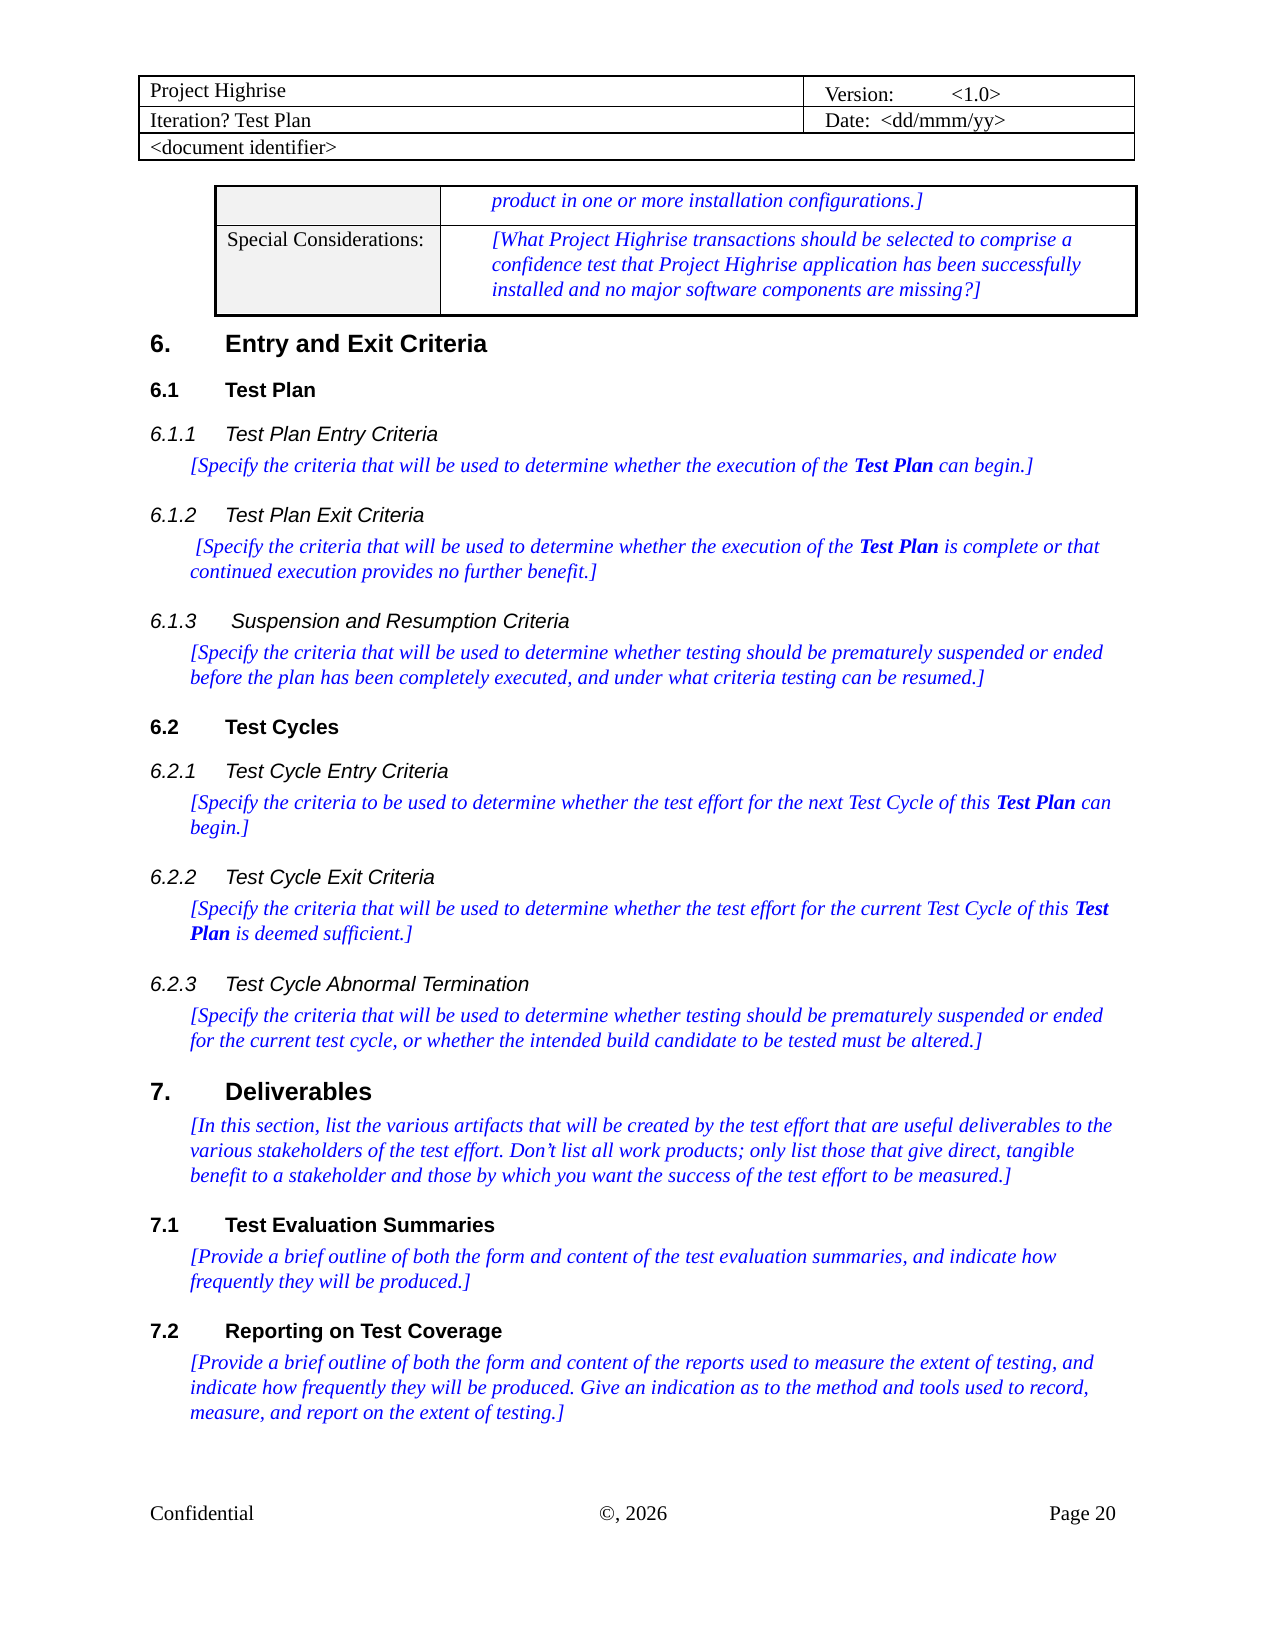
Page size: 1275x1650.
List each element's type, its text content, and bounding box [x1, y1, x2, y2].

text [Provide a brief outline of both the form and content of the test evaluation summaries, and indicate how frequently they will be produced.] [190, 1243, 1125, 1293]
text [Specify the criteria to be used to determine whether the test effort for the next Test Cycle of this Test Plan can begin.] [190, 789, 1125, 839]
subtitle Test Cycle Entry Criteria [150, 758, 1125, 783]
table_cell [217, 187, 440, 224]
text [Specify the criteria that will be used to determine whether the test effort for the current Test Cycle of this Test Plan is deemed sufficient.] [190, 895, 1125, 945]
subtitle Test Cycle Exit Criteria [150, 864, 1125, 889]
subtitle Suspension and Resumption Criteria [150, 608, 1125, 633]
subtitle Test Cycles [150, 714, 1125, 739]
subtitle Entry and Exit Criteria [150, 329, 1125, 358]
text [Specify the criteria that will be used to determine whether the execution of the Test Plan is complete or that continued execution provides no further benefit.] [190, 533, 1125, 583]
table_cell product in one or more installation configurations.] [441, 187, 1135, 224]
subtitle Test Plan Entry Criteria [150, 420, 1125, 445]
text [Specify the criteria that will be used to determine whether the execution of the Test Plan can begin.] [190, 452, 1125, 477]
table_cell Special Considerations: [217, 226, 440, 313]
text [Specify the criteria that will be used to determine whether testing should be prematurely suspended or ended before the plan has been completely executed, and under what criteria testing can be resumed.] [190, 639, 1125, 689]
text [In this section, list the various artifacts that will be created by the test effort that are useful deliverables to the various stakeholders of the test effort. Don’t list all work products; only list those that give direct, tangible benefit to a stakeholder and those by which you want the success of the test effort to be measured.] [190, 1112, 1125, 1187]
table_cell [What Project Highrise transactions should be selected to comprise a confidence test that Project Highrise application has been successfully installed and no major software components are missing?] [441, 226, 1135, 313]
subtitle Test Cycle Abnormal Termination [150, 970, 1125, 995]
text [Specify the criteria that will be used to determine whether testing should be prematurely suspended or ended for the current test cycle, or whether the intended build candidate to be tested must be altered.] [190, 1002, 1125, 1052]
subtitle Test Plan Exit Criteria [150, 502, 1125, 527]
text [Provide a brief outline of both the form and content of the reports used to measure the extent of testing, and indicate how frequently they will be produced. Give an indication as to the method and tools used to record, measure, and report on the extent of testing.] [190, 1349, 1125, 1424]
subtitle Deliverables [150, 1077, 1125, 1105]
subtitle Test Plan [150, 377, 1125, 402]
subtitle Test Evaluation Summaries [150, 1212, 1125, 1237]
subtitle Reporting on Test Coverage [150, 1318, 1125, 1343]
